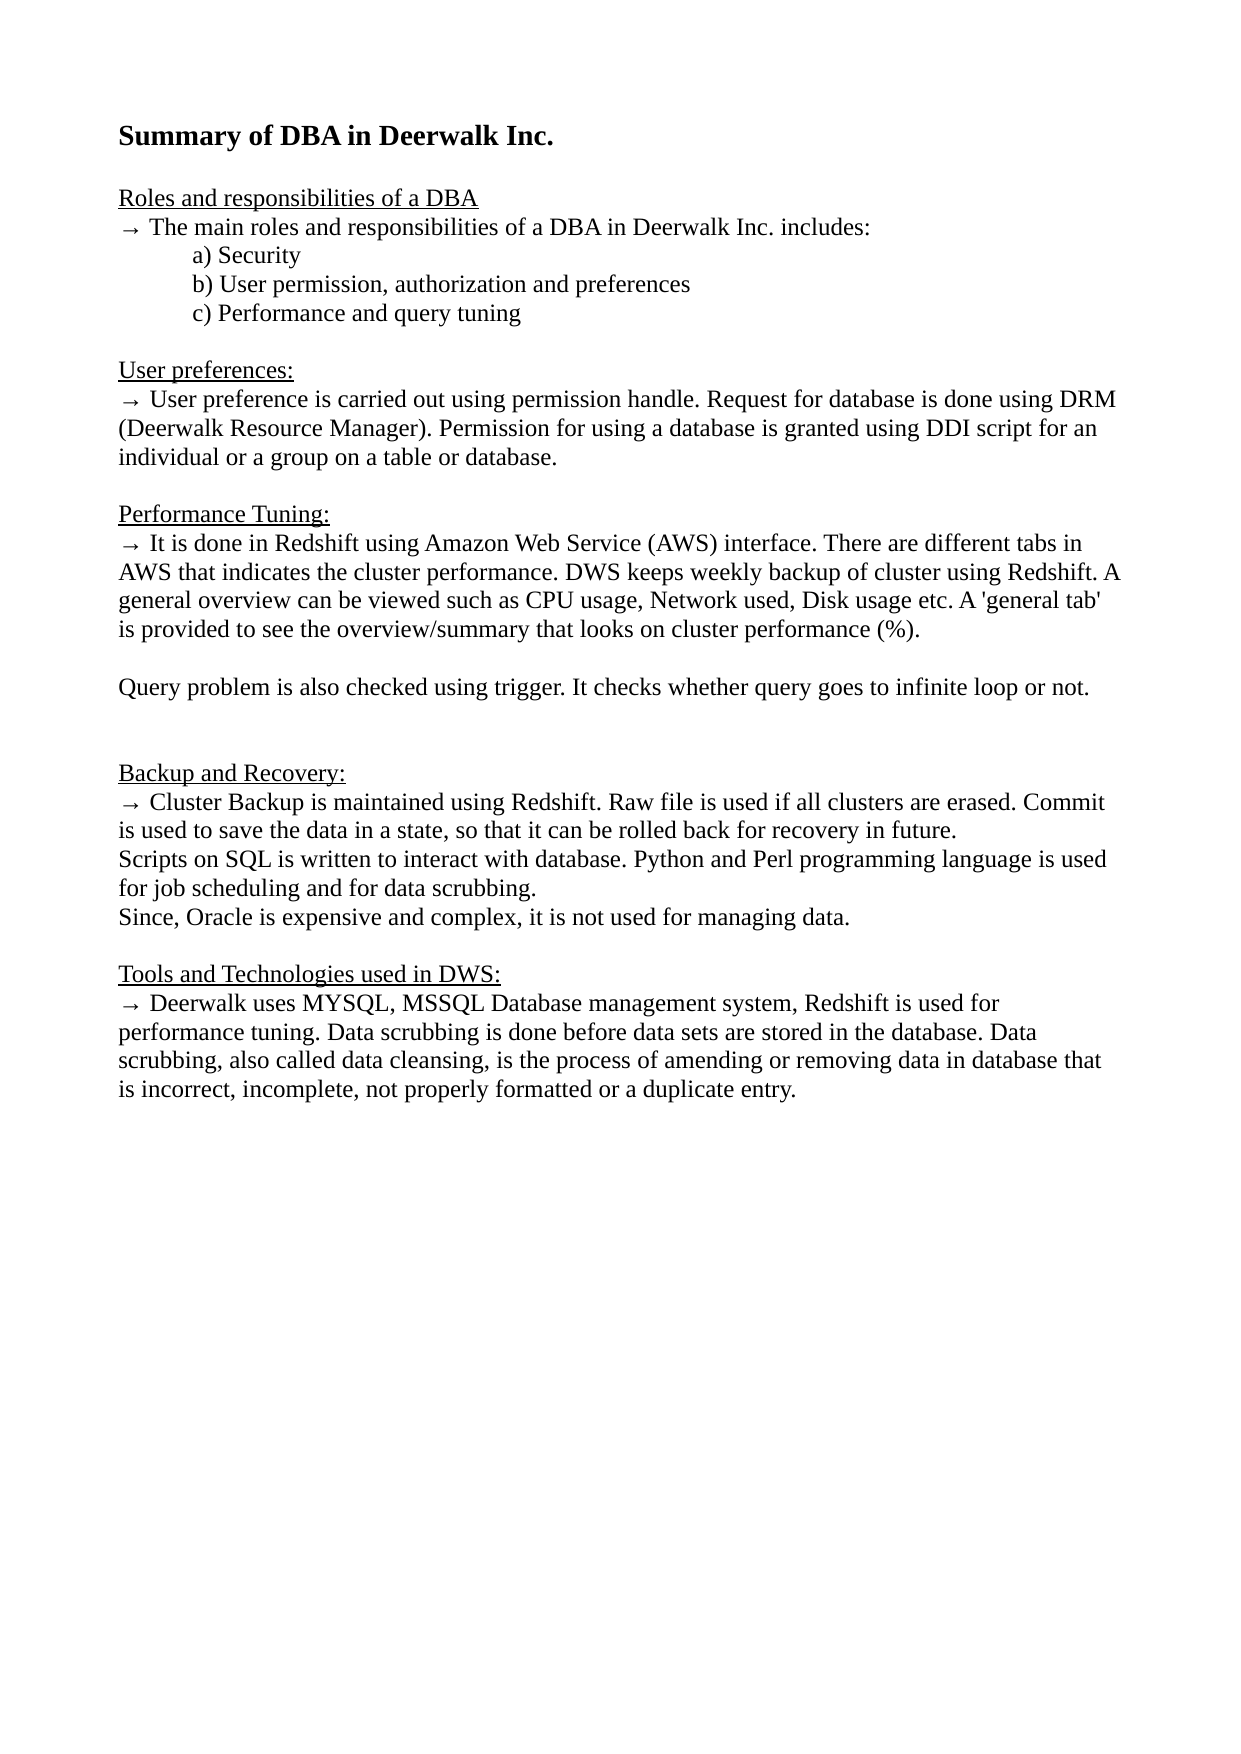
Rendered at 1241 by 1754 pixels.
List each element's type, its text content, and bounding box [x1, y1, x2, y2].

text → User preference is carried out using permission handle. Request for database is done using DRM (Deerwalk Resource Manager). Permission for using a database is granted using DDI script for an individual or a group on a table or database. [118, 384, 1122, 470]
text b) User permission, authorization and preferences [118, 269, 1122, 298]
text Performance Tuning: [118, 499, 1122, 528]
text → Deerwalk uses MYSQL, MSSQL Database management system, Redshift is used for performance tuning. Data scrubbing is done before data sets are stored in the database. Data scrubbing, also called data cleansing, is the process of amending or removing data in database that is incorrect, incomplete, not properly formatted or a duplicate entry. [118, 988, 1122, 1103]
text Scripts on SQL is written to interact with database. Python and Perl programming language is used for job scheduling and for data scrubbing. [118, 844, 1122, 902]
text → Cluster Backup is maintained using Redshift. Raw file is used if all clusters are erased. Commit is used to save the data in a state, so that it can be rolled back for recovery in future. [118, 787, 1122, 844]
text c) Performance and query tuning [118, 298, 1122, 327]
text → The main roles and responsibilities of a DBA in Deerwalk Inc. includes: [118, 212, 1122, 240]
text Since, Oracle is expensive and complex, it is not used for managing data. [118, 902, 1122, 930]
text Query problem is also checked using trigger. It checks whether query goes to infinite loop or not. [118, 672, 1122, 700]
text a) Security [118, 240, 1122, 269]
text Roles and responsibilities of a DBA [118, 183, 1122, 212]
text Tools and Technologies used in DWS: [118, 959, 1122, 988]
text Summary of DBA in Deerwalk Inc. [118, 118, 1122, 152]
text Backup and Recovery: [118, 758, 1122, 787]
text → It is done in Redshift using Amazon Web Service (AWS) interface. There are different tabs in AWS that indicates the cluster performance. DWS keeps weekly backup of cluster using Redshift. A general overview can be viewed such as CPU usage, Network used, Disk usage etc. A 'general tab' is provided to see the overview/summary that looks on cluster performance (%). [118, 528, 1122, 643]
text User preferences: [118, 355, 1122, 384]
